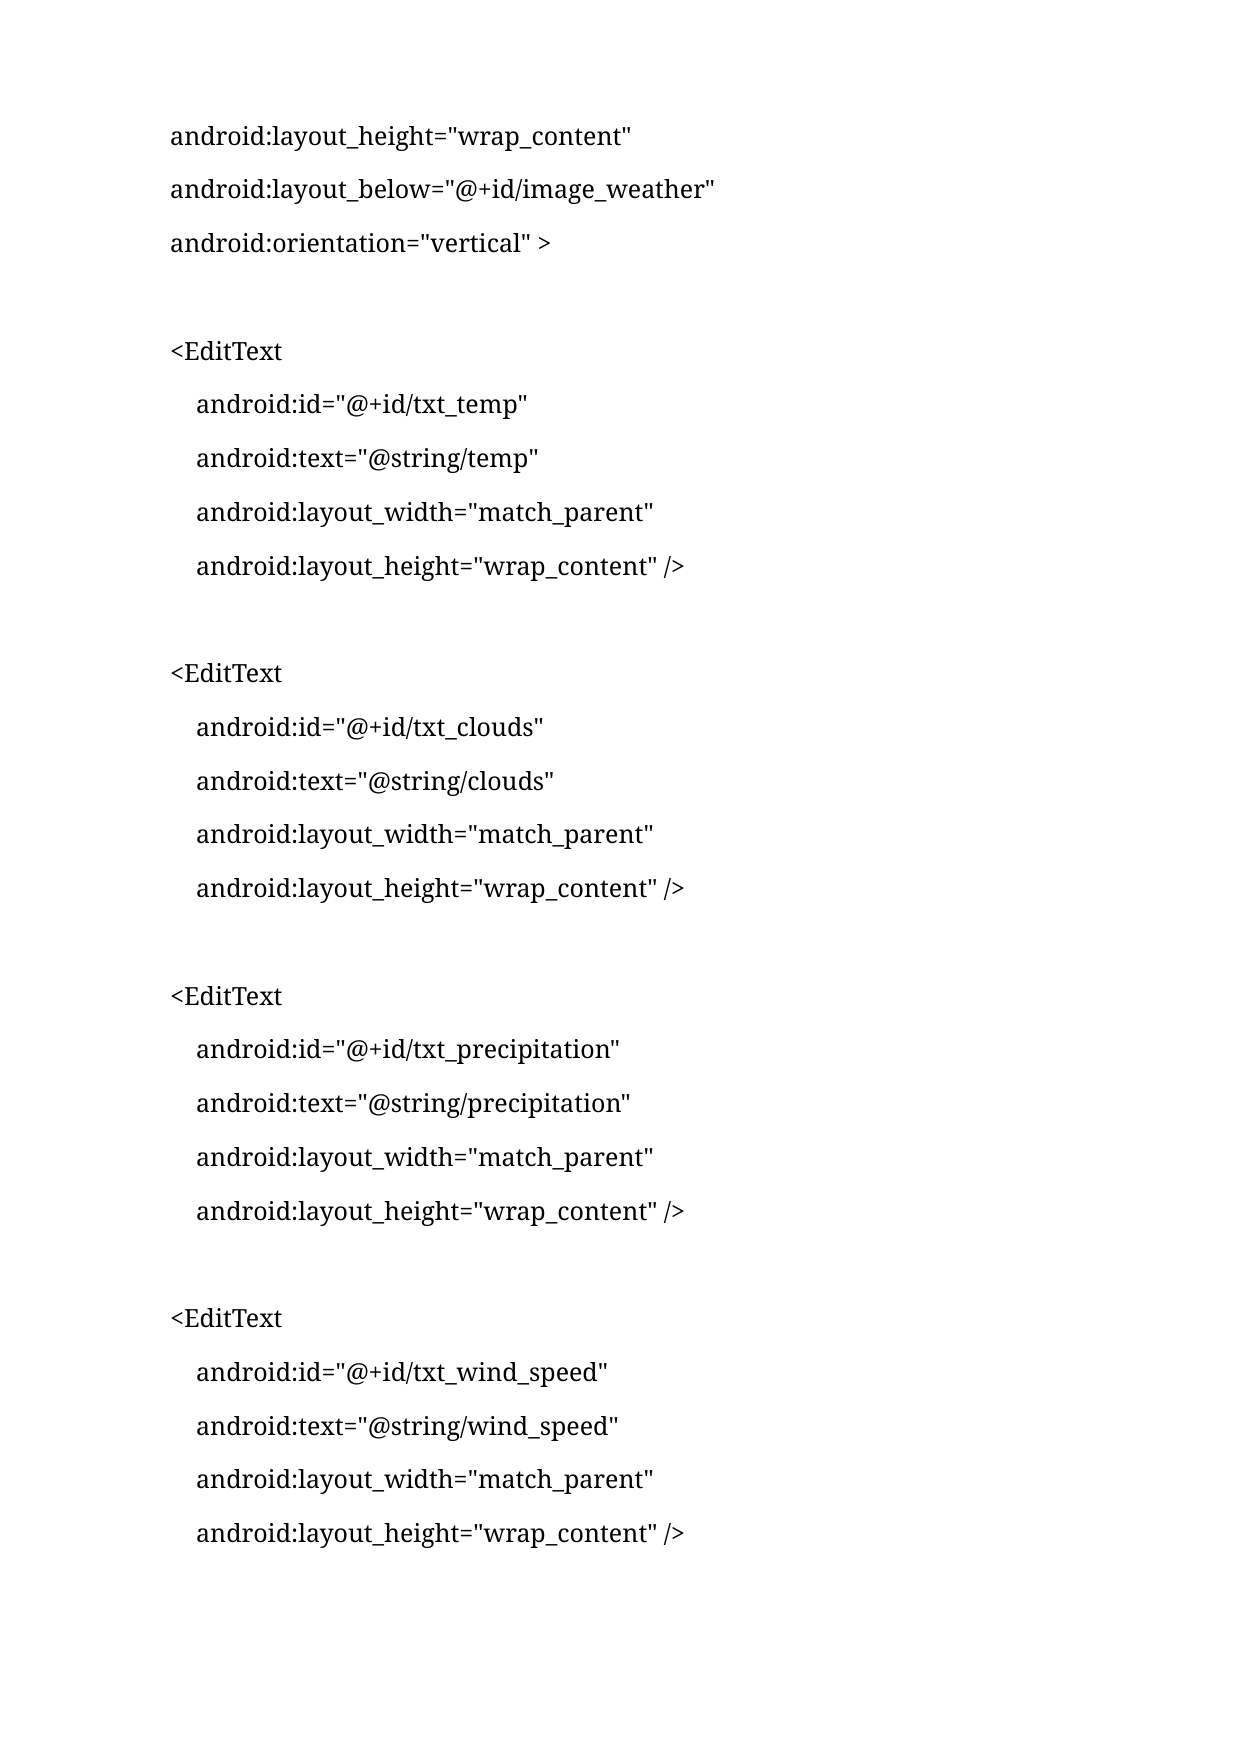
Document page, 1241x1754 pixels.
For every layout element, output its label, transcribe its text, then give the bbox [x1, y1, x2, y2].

text android:id="@+id/txt_temp" [118, 387, 1122, 421]
text android:id="@+id/txt_clouds" [118, 709, 1122, 743]
text <EditText [118, 978, 1122, 1012]
text android:layout_height="wrap_content" /> [118, 1516, 1122, 1550]
text android:layout_height="wrap_content" [118, 118, 1122, 152]
text android:text="@string/clouds" [118, 763, 1122, 797]
text android:id="@+id/txt_wind_speed" [118, 1354, 1122, 1388]
text android:layout_width="match_parent" [118, 494, 1122, 528]
text android:layout_width="match_parent" [118, 1462, 1122, 1496]
text <EditText [118, 1301, 1122, 1335]
text android:layout_below="@+id/image_weather" [118, 172, 1122, 206]
text android:orientation="vertical" > [118, 226, 1122, 260]
text android:layout_height="wrap_content" /> [118, 548, 1122, 582]
text android:text="@string/temp" [118, 441, 1122, 475]
text android:id="@+id/txt_precipitation" [118, 1032, 1122, 1066]
text android:text="@string/wind_speed" [118, 1408, 1122, 1442]
text <EditText [118, 333, 1122, 367]
text android:layout_width="match_parent" [118, 817, 1122, 851]
text android:layout_height="wrap_content" /> [118, 871, 1122, 905]
text android:layout_width="match_parent" [118, 1139, 1122, 1173]
text android:layout_height="wrap_content" /> [118, 1193, 1122, 1227]
text <EditText [118, 656, 1122, 690]
text android:text="@string/precipitation" [118, 1086, 1122, 1120]
